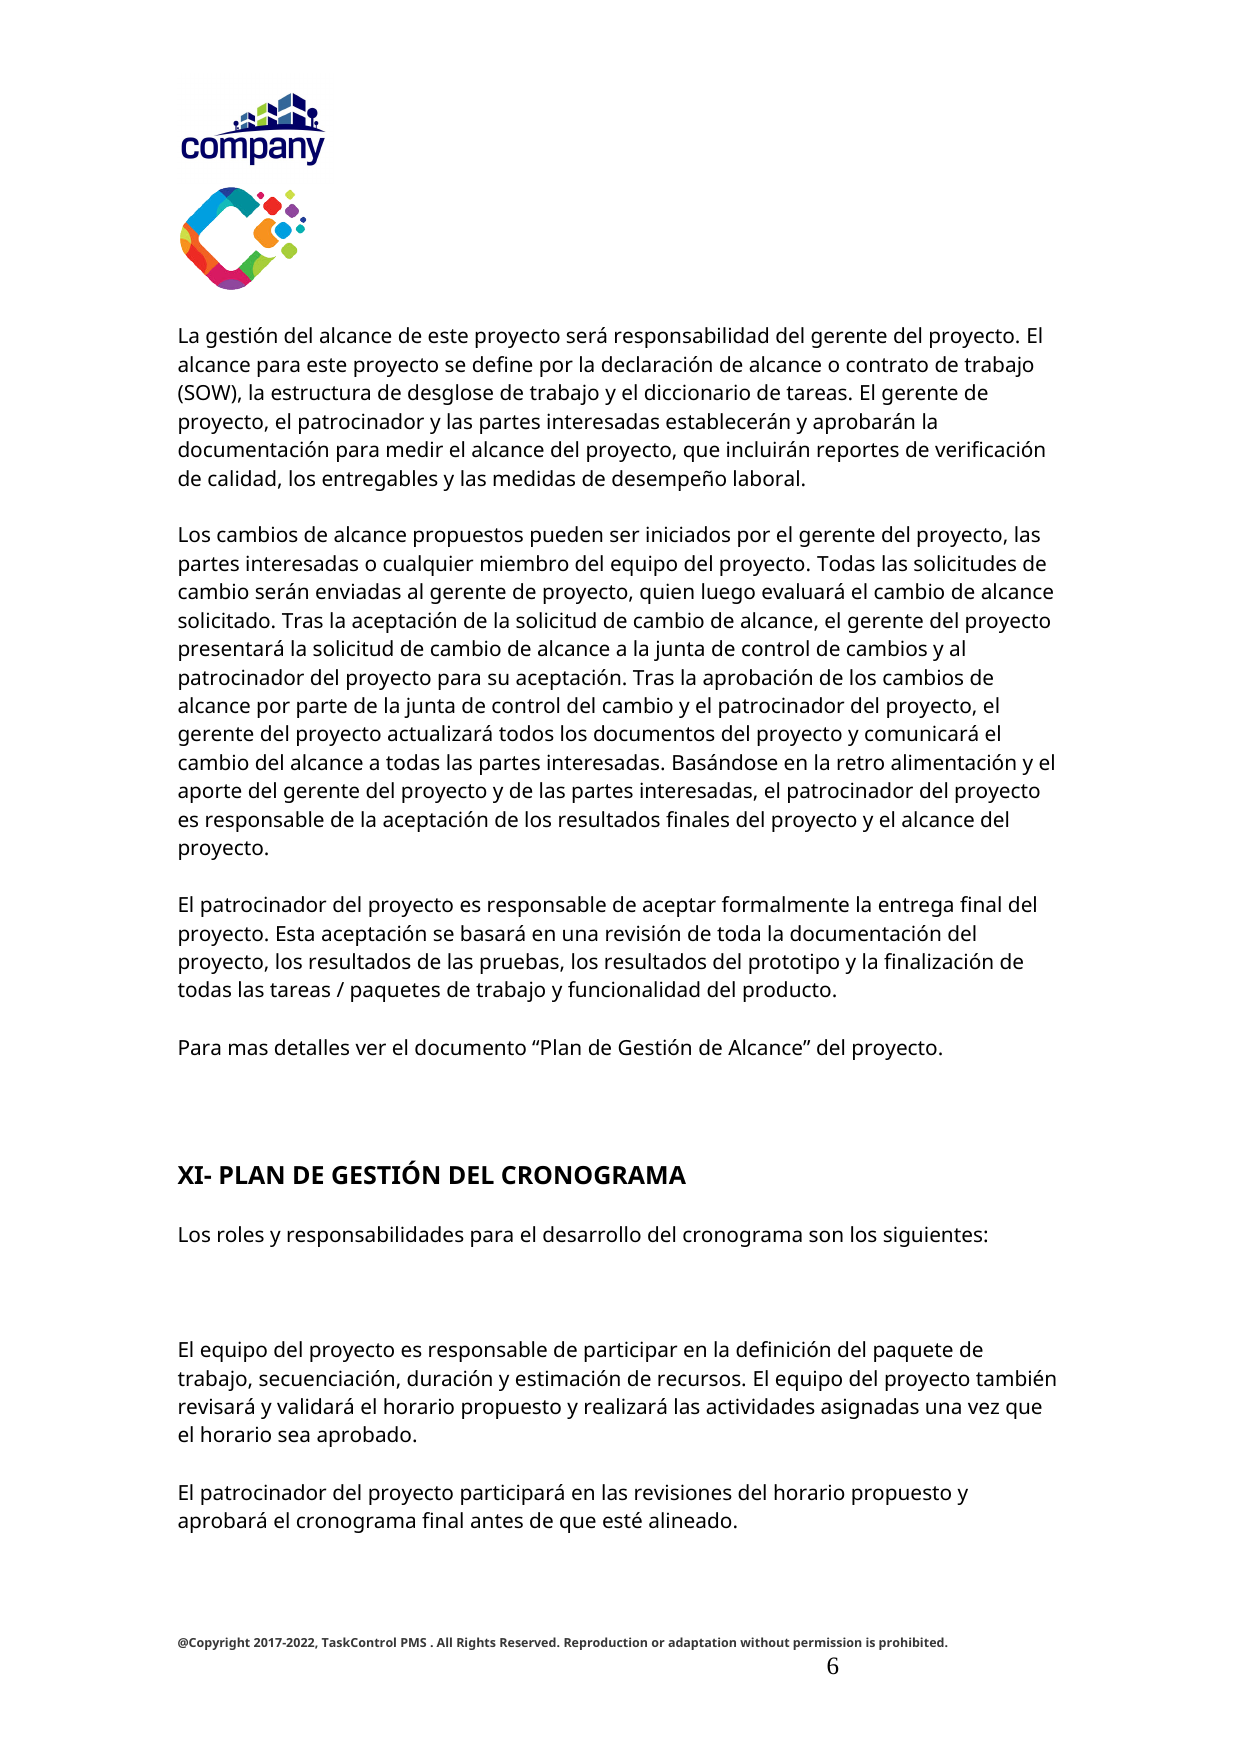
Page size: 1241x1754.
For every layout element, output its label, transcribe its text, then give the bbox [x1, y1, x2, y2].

text La gestión del alcance de este proyecto será responsabilidad del gerente del proyecto. El alcance para este proyecto se define por la declaración de alcance o contrato de trabajo (SOW), la estructura de desglose de trabajo y el diccionario de tareas. El gerente de proyecto, el patrocinador y las partes interesadas establecerán y aprobarán la documentación para medir el alcance del proyecto, que incluirán reportes de verificación de calidad, los entregables y las medidas de desempeño laboral. [177, 321, 1063, 492]
picture [177, 73, 334, 293]
text Para mas detalles ver el documento “Plan de Gestión de Alcance” del proyecto. [177, 1004, 1063, 1061]
text El patrocinador del proyecto es responsable de aceptar formalmente la entrega final del proyecto. Esta aceptación se basará en una revisión de toda la documentación del proyecto, los resultados de las pruebas, los resultados del prototipo y la finalización de todas las tareas / paquetes de trabajo y funcionalidad del producto. [177, 890, 1063, 1004]
text Los roles y responsabilidades para el desarrollo del cronograma son los siguientes: [177, 1192, 1063, 1249]
text El equipo del proyecto es responsable de participar en la definición del paquete de trabajo, secuenciación, duración y estimación de recursos. El equipo del proyecto también revisará y validará el horario propuesto y realizará las actividades asignadas una vez que el horario sea aprobado. [177, 1335, 1063, 1478]
subtitle XI- PLAN DE GESTIÓN DEL CRONOGRAMA [177, 1090, 1063, 1192]
text Los cambios de alcance propuestos pueden ser iniciados por el gerente del proyecto, las partes interesadas o cualquier miembro del equipo del proyecto. Todas las solicitudes de cambio serán enviadas al gerente de proyecto, quien luego evaluará el cambio de alcance solicitado. Tras la aceptación de la solicitud de cambio de alcance, el gerente del proyecto presentará la solicitud de cambio de alcance a la junta de control de cambios y al patrocinador del proyecto para su aceptación. Tras la aprobación de los cambios de alcance por parte de la junta de control del cambio y el patrocinador del proyecto, el gerente del proyecto actualizará todos los documentos del proyecto y comunicará el cambio del alcance a todas las partes interesadas. Basándose en la retro alimentación y el aporte del gerente del proyecto y de las partes interesadas, el patrocinador del proyecto es responsable de la aceptación de los resultados finales del proyecto y el alcance del proyecto. [177, 521, 1063, 862]
text El patrocinador del proyecto participará en las revisiones del horario propuesto y aprobará el cronograma final antes de que esté alineado. [177, 1478, 1063, 1534]
